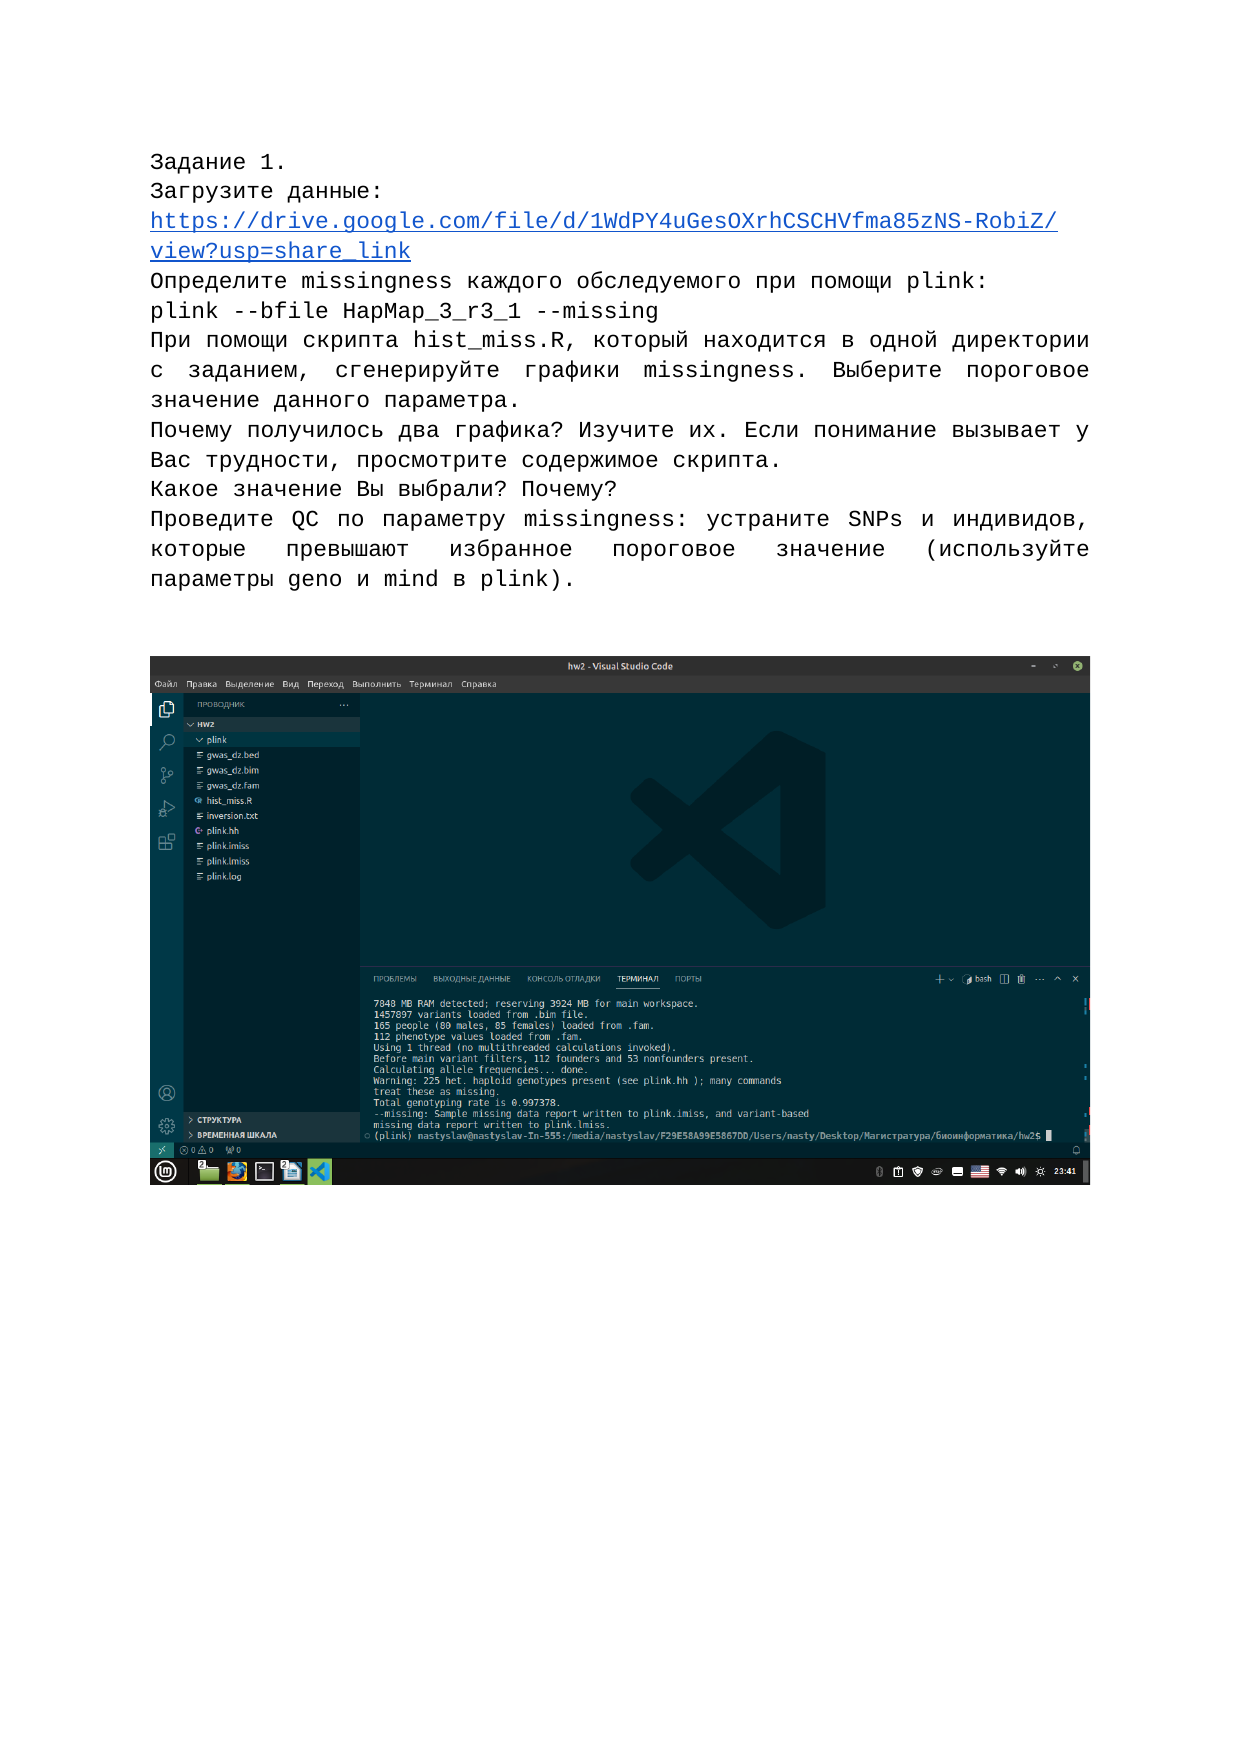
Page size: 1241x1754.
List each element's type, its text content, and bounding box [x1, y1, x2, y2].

text Какое значение Вы выбрали? Почему? [150, 478, 1090, 504]
text Задание 1. [150, 150, 1090, 176]
text При помощи скрипта hist_miss.R, который находится в одной директории с заданием, сгенерируйте графики missingness. Выберите пороговое значение данного параметра. [150, 329, 1090, 414]
text Загрузите данные: [150, 180, 1090, 206]
text Проведите QC по параметру missingness: устраните SNPs и индивидов, которые превышают избранное пороговое значение (используйте параметры geno и mind в plink). [150, 507, 1090, 593]
text https://drive.google.com/file/d/1WdPY4uGesOXrhCSCHVfma85zNS-RobiZ/view?usp=share_link [150, 209, 1090, 265]
text Определите missingness каждого обследуемого при помощи plink: [150, 269, 1090, 295]
text Почему получилось два графика? Изучите их. Если понимание вызывает у Вас трудности, просмотрите содержимое скрипта. [150, 418, 1090, 474]
text plink --bfile HapMap_3_r3_1 --missing [150, 299, 1090, 325]
